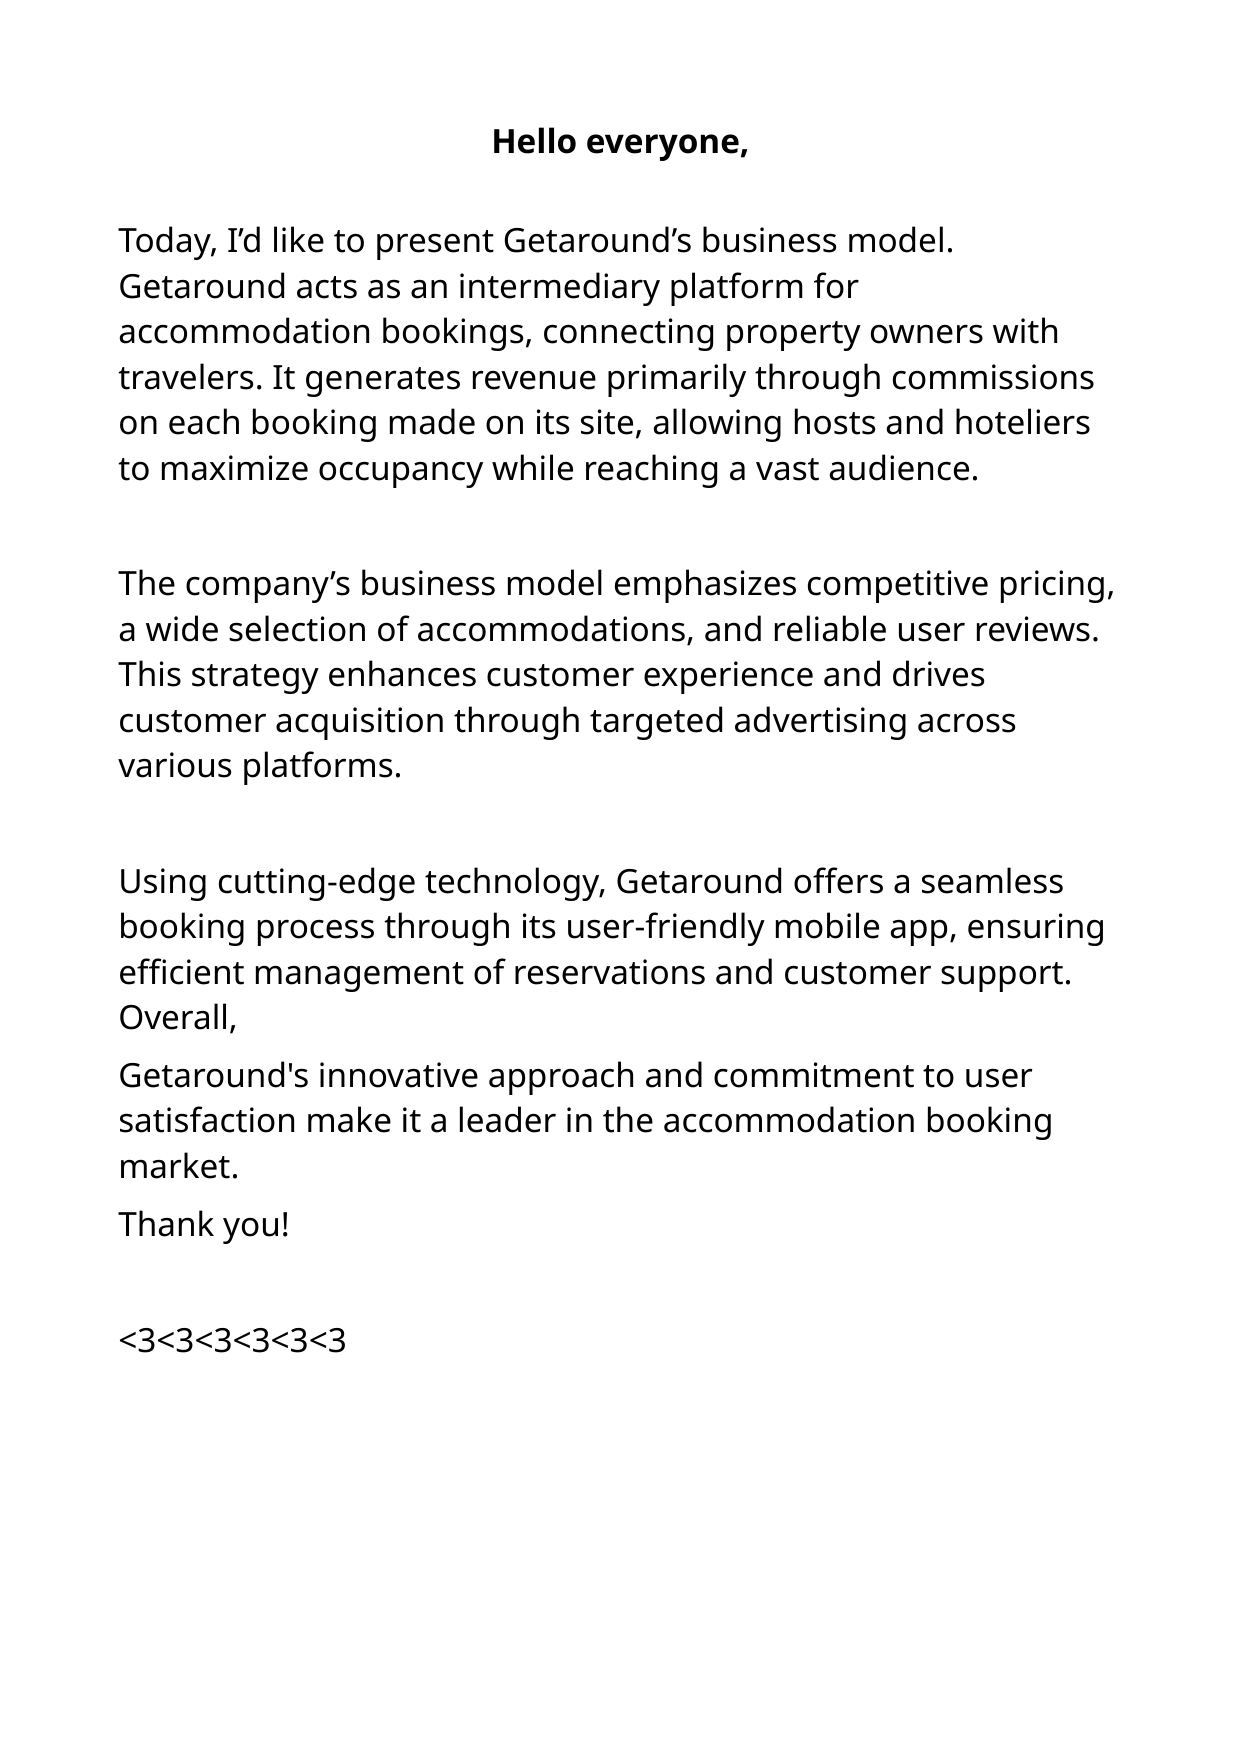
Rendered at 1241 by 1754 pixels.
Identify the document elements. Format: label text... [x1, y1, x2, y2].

text <3<3<3<3<3<3 [118, 1316, 1122, 1362]
text Getaround's innovative approach and commitment to user satisfaction make it a leader in the accommodation booking market. [118, 1052, 1122, 1188]
text Today, I’d like to present Getaround’s business model. Getaround acts as an intermediary platform for accommodation bookings, connecting property owners with travelers. It generates revenue primarily through commissions on each booking made on its site, allowing hosts and hoteliers to maximize occupancy while reaching a vast audience. [118, 217, 1122, 490]
text The company’s business model emphasizes competitive pricing, a wide selection of accommodations, and reliable user reviews. This strategy enhances customer experience and drives customer acquisition through targeted advertising across various platforms. [118, 560, 1122, 787]
text Thank you! [118, 1201, 1122, 1246]
text Hello everyone, [118, 118, 1122, 163]
text Using cutting-edge technology, Getaround offers a seamless booking process through its user-friendly mobile app, ensuring efficient management of reservations and customer support. Overall, [118, 858, 1122, 1039]
